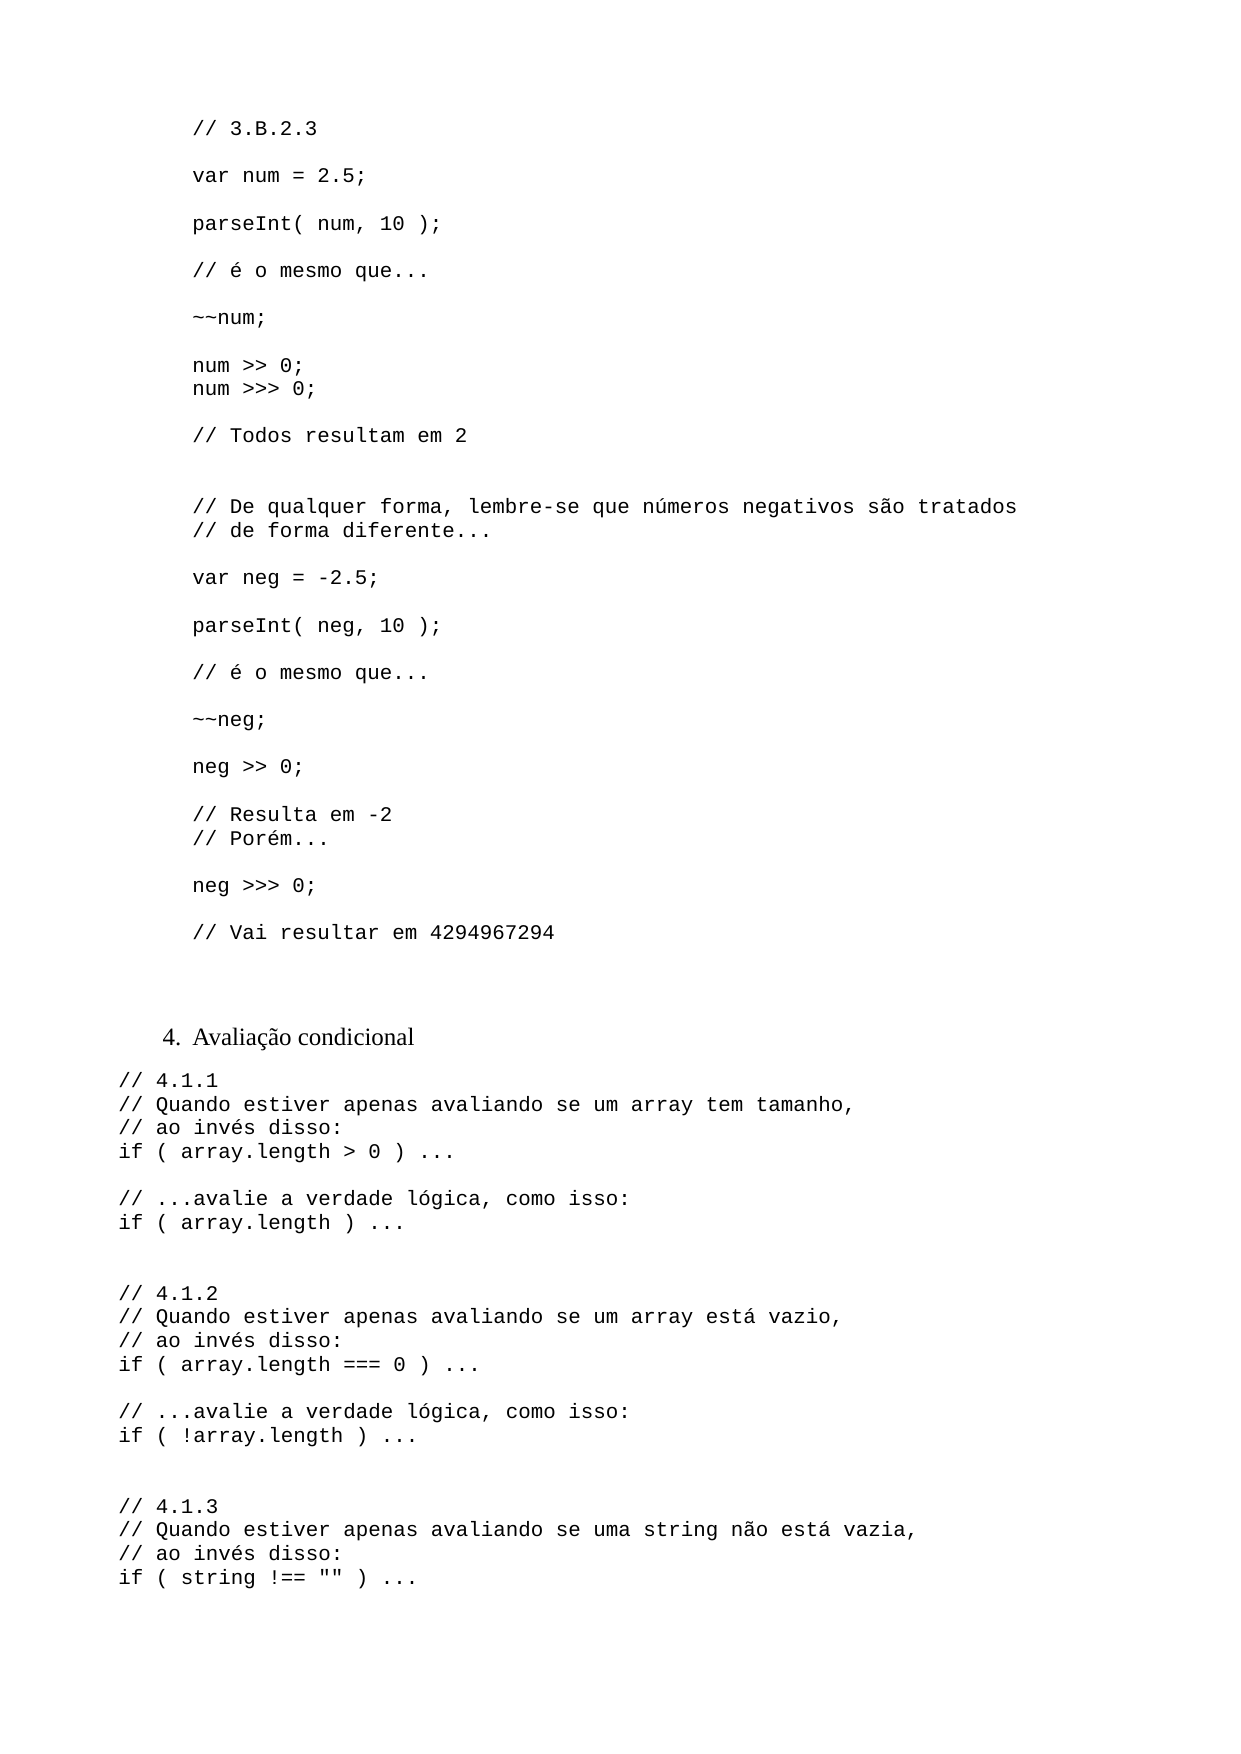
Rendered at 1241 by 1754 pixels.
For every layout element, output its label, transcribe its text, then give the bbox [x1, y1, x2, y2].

text // ...avalie a verdade lógica, como isso: [118, 1401, 1122, 1425]
text // 4.1.2 [118, 1283, 1122, 1307]
list parseInt( num, 10 ); [162, 213, 1122, 236]
text // ...avalie a verdade lógica, como isso: [118, 1188, 1122, 1212]
text if ( array.length ) ... [118, 1212, 1122, 1236]
list num >>> 0; [162, 378, 1122, 402]
text // ao invés disso: [118, 1543, 1122, 1567]
list // 3.B.2.3 [162, 118, 1122, 142]
text // Quando estiver apenas avaliando se um array tem tamanho, [118, 1094, 1122, 1117]
list // de forma diferente... [162, 520, 1122, 544]
text // ao invés disso: [118, 1117, 1122, 1141]
list neg >> 0; [162, 757, 1122, 780]
list // De qualquer forma, lembre-se que números negativos são tratados [162, 496, 1122, 520]
list // Vai resultar em 4294967294 [162, 922, 1122, 946]
text if ( array.length === 0 ) ... [118, 1354, 1122, 1377]
list num >> 0; [162, 354, 1122, 378]
text // Quando estiver apenas avaliando se uma string não está vazia, [118, 1519, 1122, 1543]
text // 4.1.1 [118, 1070, 1122, 1094]
list // é o mesmo que... [162, 662, 1122, 686]
text if ( string !== "" ) ... [118, 1567, 1122, 1590]
list var num = 2.5; [162, 165, 1122, 189]
text if ( !array.length ) ... [118, 1425, 1122, 1448]
list var neg = -2.5; [162, 567, 1122, 591]
list ~~num; [162, 307, 1122, 331]
list neg >>> 0; [162, 875, 1122, 898]
list // é o mesmo que... [162, 260, 1122, 284]
text if ( array.length > 0 ) ... [118, 1141, 1122, 1165]
text // Quando estiver apenas avaliando se um array está vazio, [118, 1307, 1122, 1330]
list // Resulta em -2 [162, 804, 1122, 827]
list // Porém... [162, 827, 1122, 851]
list parseInt( neg, 10 ); [162, 615, 1122, 638]
list ~~neg; [162, 709, 1122, 733]
text // 4.1.3 [118, 1496, 1122, 1519]
list // Todos resultam em 2 [162, 426, 1122, 449]
text // ao invés disso: [118, 1330, 1122, 1354]
list Avaliação condicional [162, 1022, 1122, 1051]
